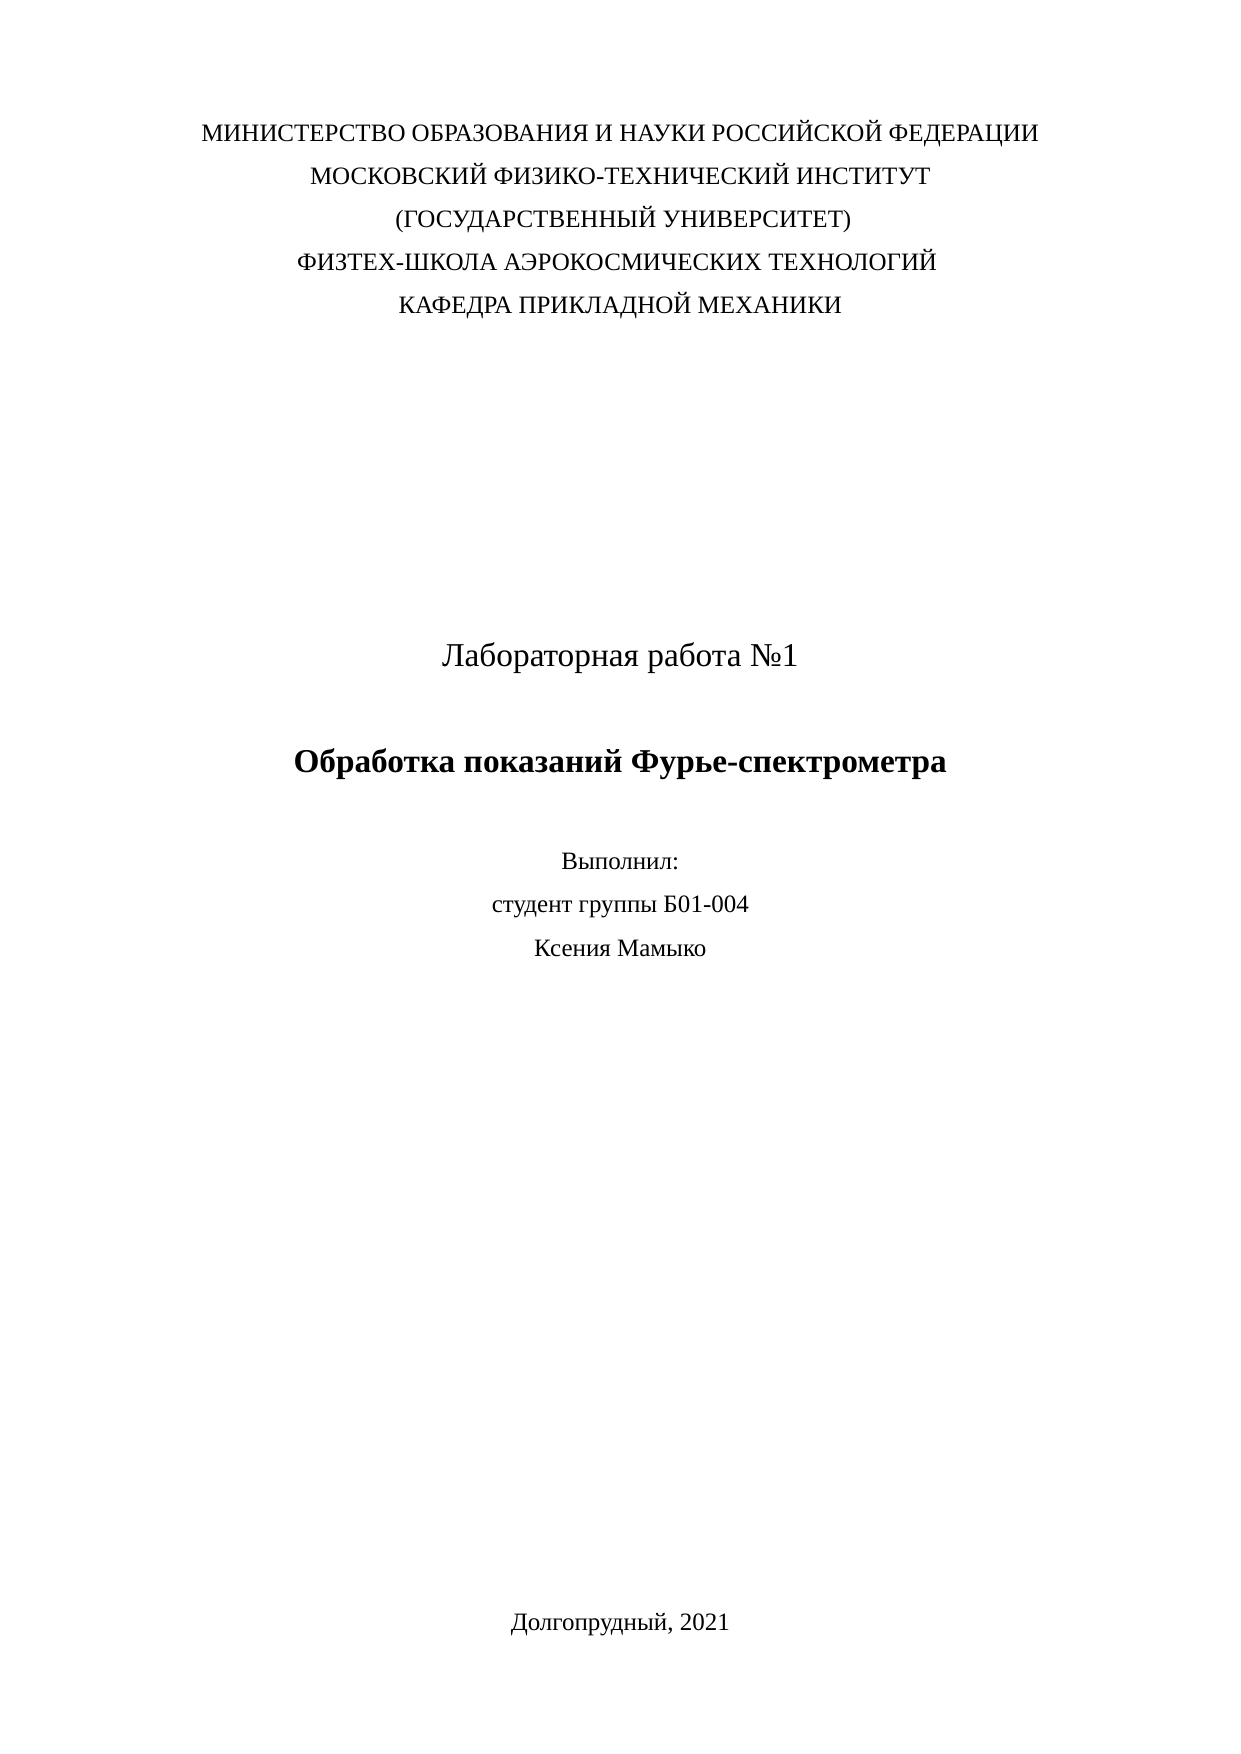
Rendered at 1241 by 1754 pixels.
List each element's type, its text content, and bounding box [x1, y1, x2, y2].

text КАФЕДРА ПРИКЛАДНОЙ МЕХАНИКИ [118, 291, 1122, 319]
text (ГОСУДАРСТВЕННЫЙ УНИВЕРСИТЕТ) [118, 204, 1122, 233]
text Ксения Мамыко [118, 933, 1122, 961]
text Лабораторная работа №1 [118, 636, 1122, 674]
text студент группы Б01-004 [118, 889, 1122, 918]
text ФИЗТЕХ-ШКОЛА АЭРОКОСМИЧЕСКИХ ТЕХНОЛОГИЙ [118, 247, 1122, 276]
text Обработка показаний Фурье-спектрометра [118, 741, 1122, 779]
text Выполнил: [118, 846, 1122, 875]
text МИНИСТЕРСТВО ОБРАЗОВАНИЯ И НАУКИ РОССИЙСКОЙ ФЕДЕРАЦИИ МОСКОВСКИЙ ФИЗИКО-ТЕХНИЧЕСКИЙ ИНСТИТУТ [118, 118, 1122, 190]
